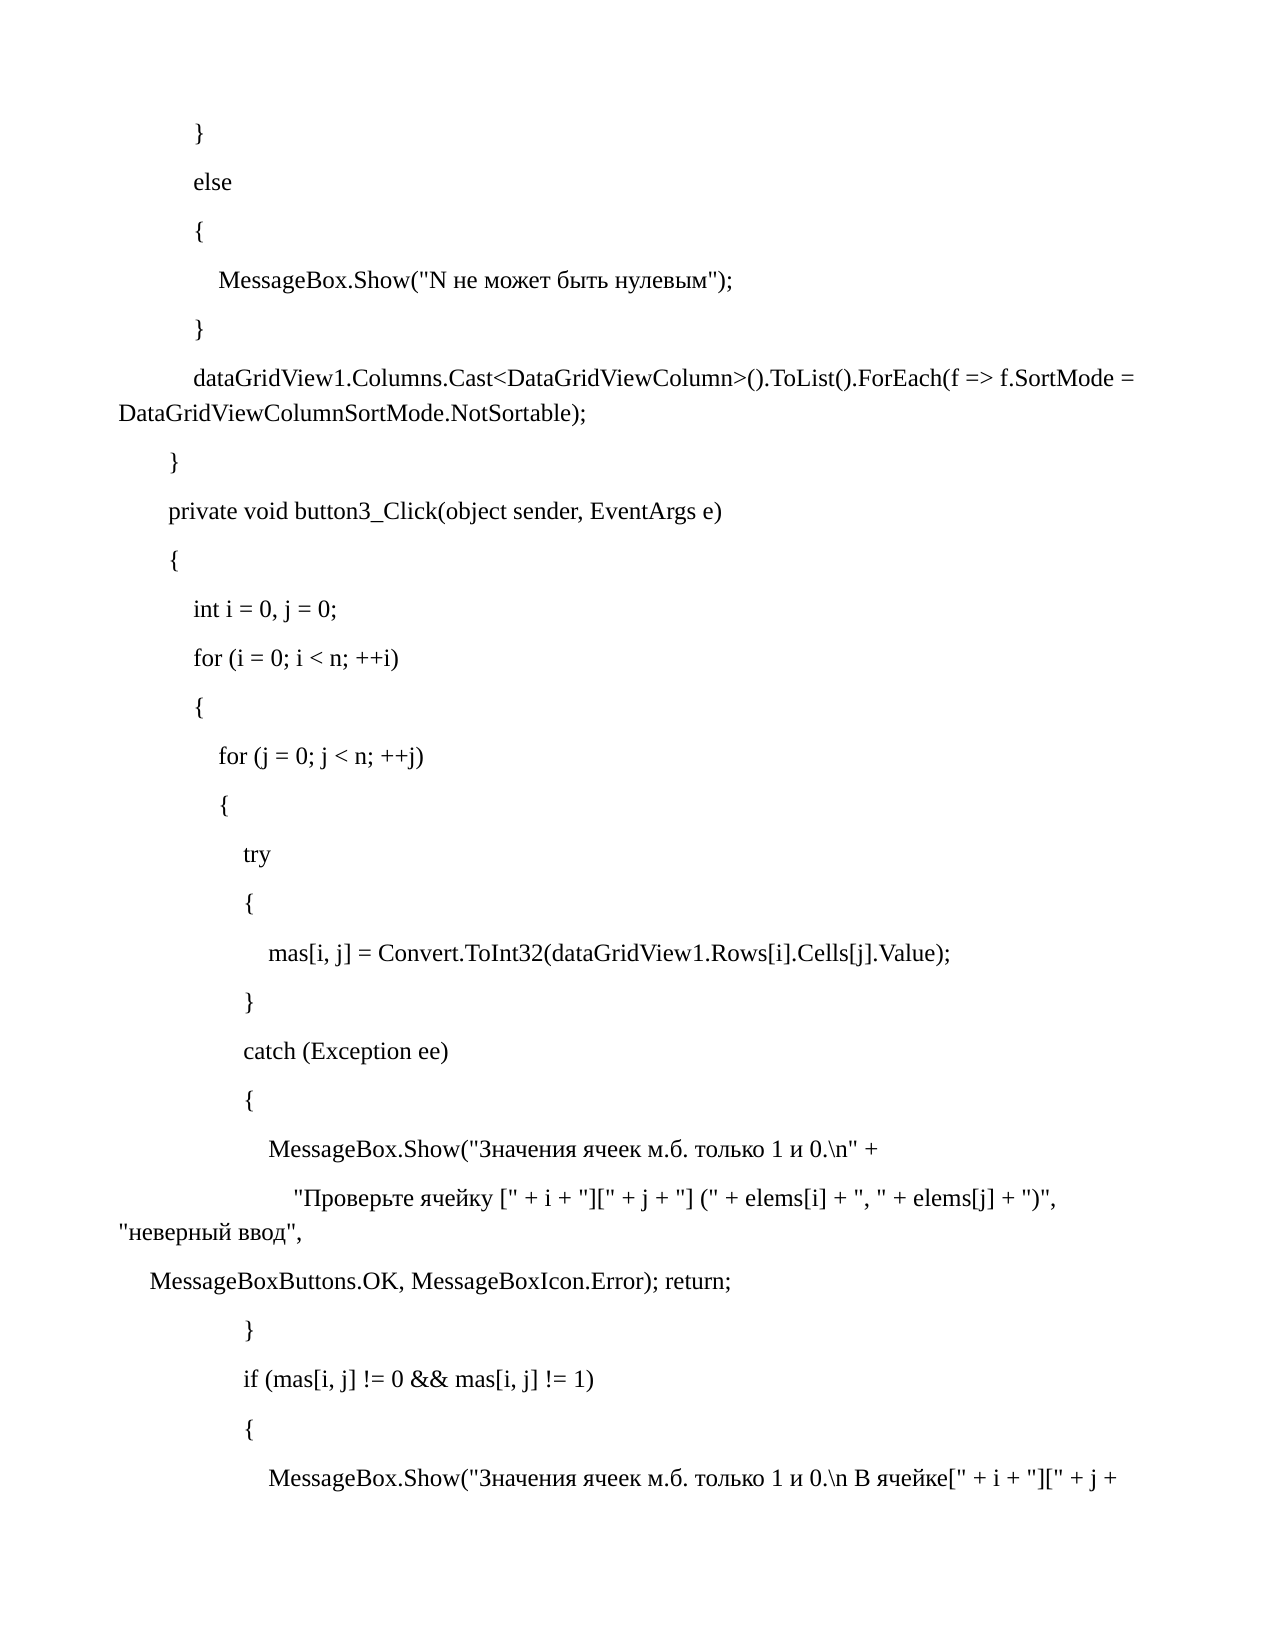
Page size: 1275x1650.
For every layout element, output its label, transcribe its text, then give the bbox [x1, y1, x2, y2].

text { [118, 1414, 1157, 1442]
text } [118, 314, 1157, 343]
text for (j = 0; j < n; ++j) [118, 741, 1157, 770]
text mas[i, j] = Convert.ToInt32(dataGridView1.Rows[i].Cells[j].Value); [118, 938, 1157, 966]
text int i = 0, j = 0; [118, 594, 1157, 623]
text { [118, 888, 1157, 917]
text catch (Exception ee) [118, 1036, 1157, 1064]
text { [118, 1085, 1157, 1113]
text "Проверьте ячейку [" + i + "][" + j + "] (" + elems[i] + ", " + elems[j] + ")", "неверный ввод", [118, 1183, 1157, 1246]
text dataGridView1.Columns.Cast<DataGridViewColumn>().ToList().ForEach(f => f.SortMode = DataGridViewColumnSortMode.NotSortable); [118, 363, 1157, 427]
text { [118, 790, 1157, 819]
text if (mas[i, j] != 0 && mas[i, j] != 1) [118, 1364, 1157, 1393]
text else [118, 167, 1157, 196]
text MessageBox.Show("Значения ячеек м.б. только 1 и 0.\n" + [118, 1134, 1157, 1163]
text try [118, 839, 1157, 868]
text private void button3_Click(object sender, EventArgs e) [118, 496, 1157, 525]
text } [118, 118, 1157, 147]
text { [118, 216, 1157, 245]
text MessageBox.Show("N не может быть нулевым"); [118, 265, 1157, 294]
text { [118, 692, 1157, 721]
text { [118, 545, 1157, 574]
text } [118, 1316, 1157, 1344]
text for (i = 0; i < n; ++i) [118, 643, 1157, 672]
text MessageBox.Show("Значения ячеек м.б. только 1 и 0.\n В ячейке[" + i + "][" + j + [118, 1463, 1157, 1491]
text } [118, 447, 1157, 476]
text MessageBoxButtons.OK, MessageBoxIcon.Error); return; [118, 1266, 1157, 1295]
text } [118, 987, 1157, 1015]
